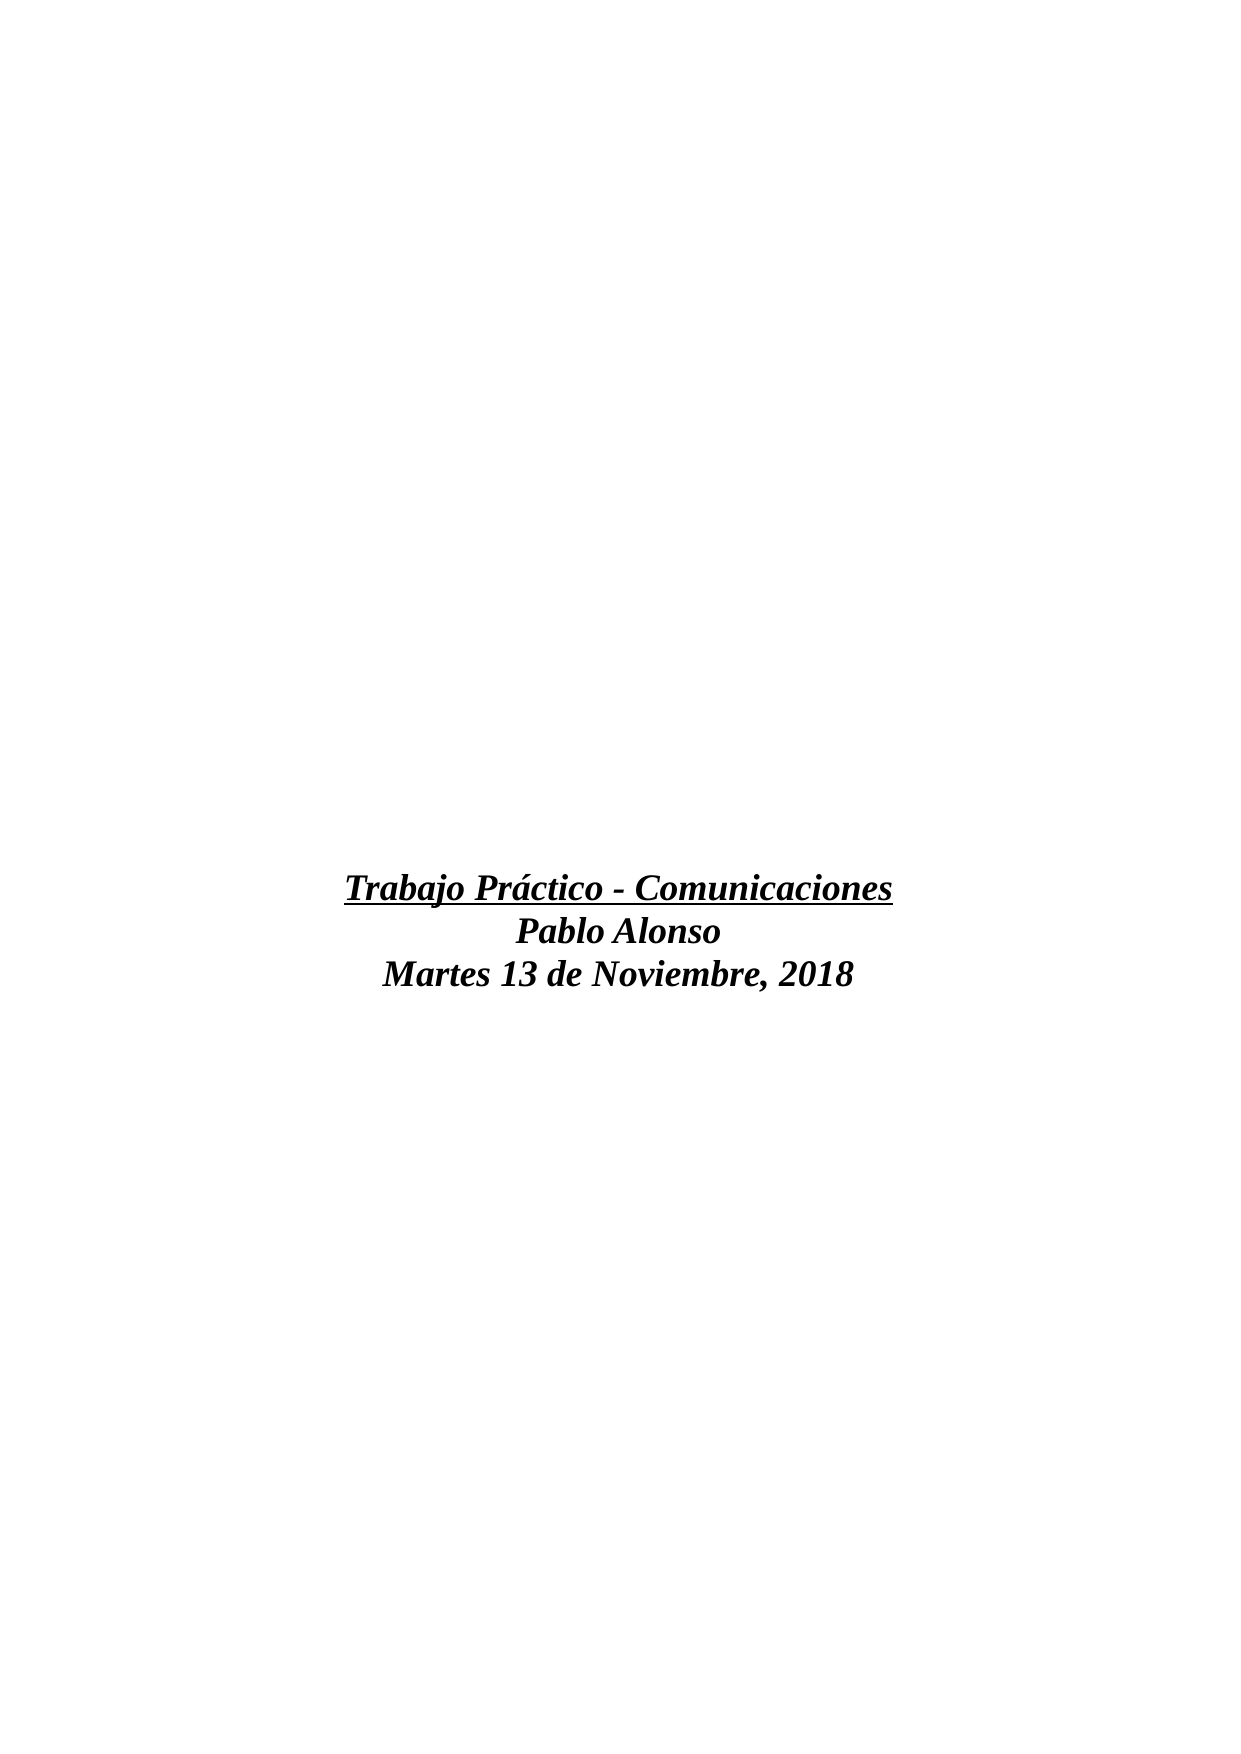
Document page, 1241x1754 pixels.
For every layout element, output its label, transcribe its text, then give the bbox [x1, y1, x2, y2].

text Martes 13 de Noviembre, 2018 [118, 952, 1122, 995]
text Trabajo Práctico - Comunicaciones [118, 866, 1122, 909]
text Pablo Alonso [118, 909, 1122, 952]
